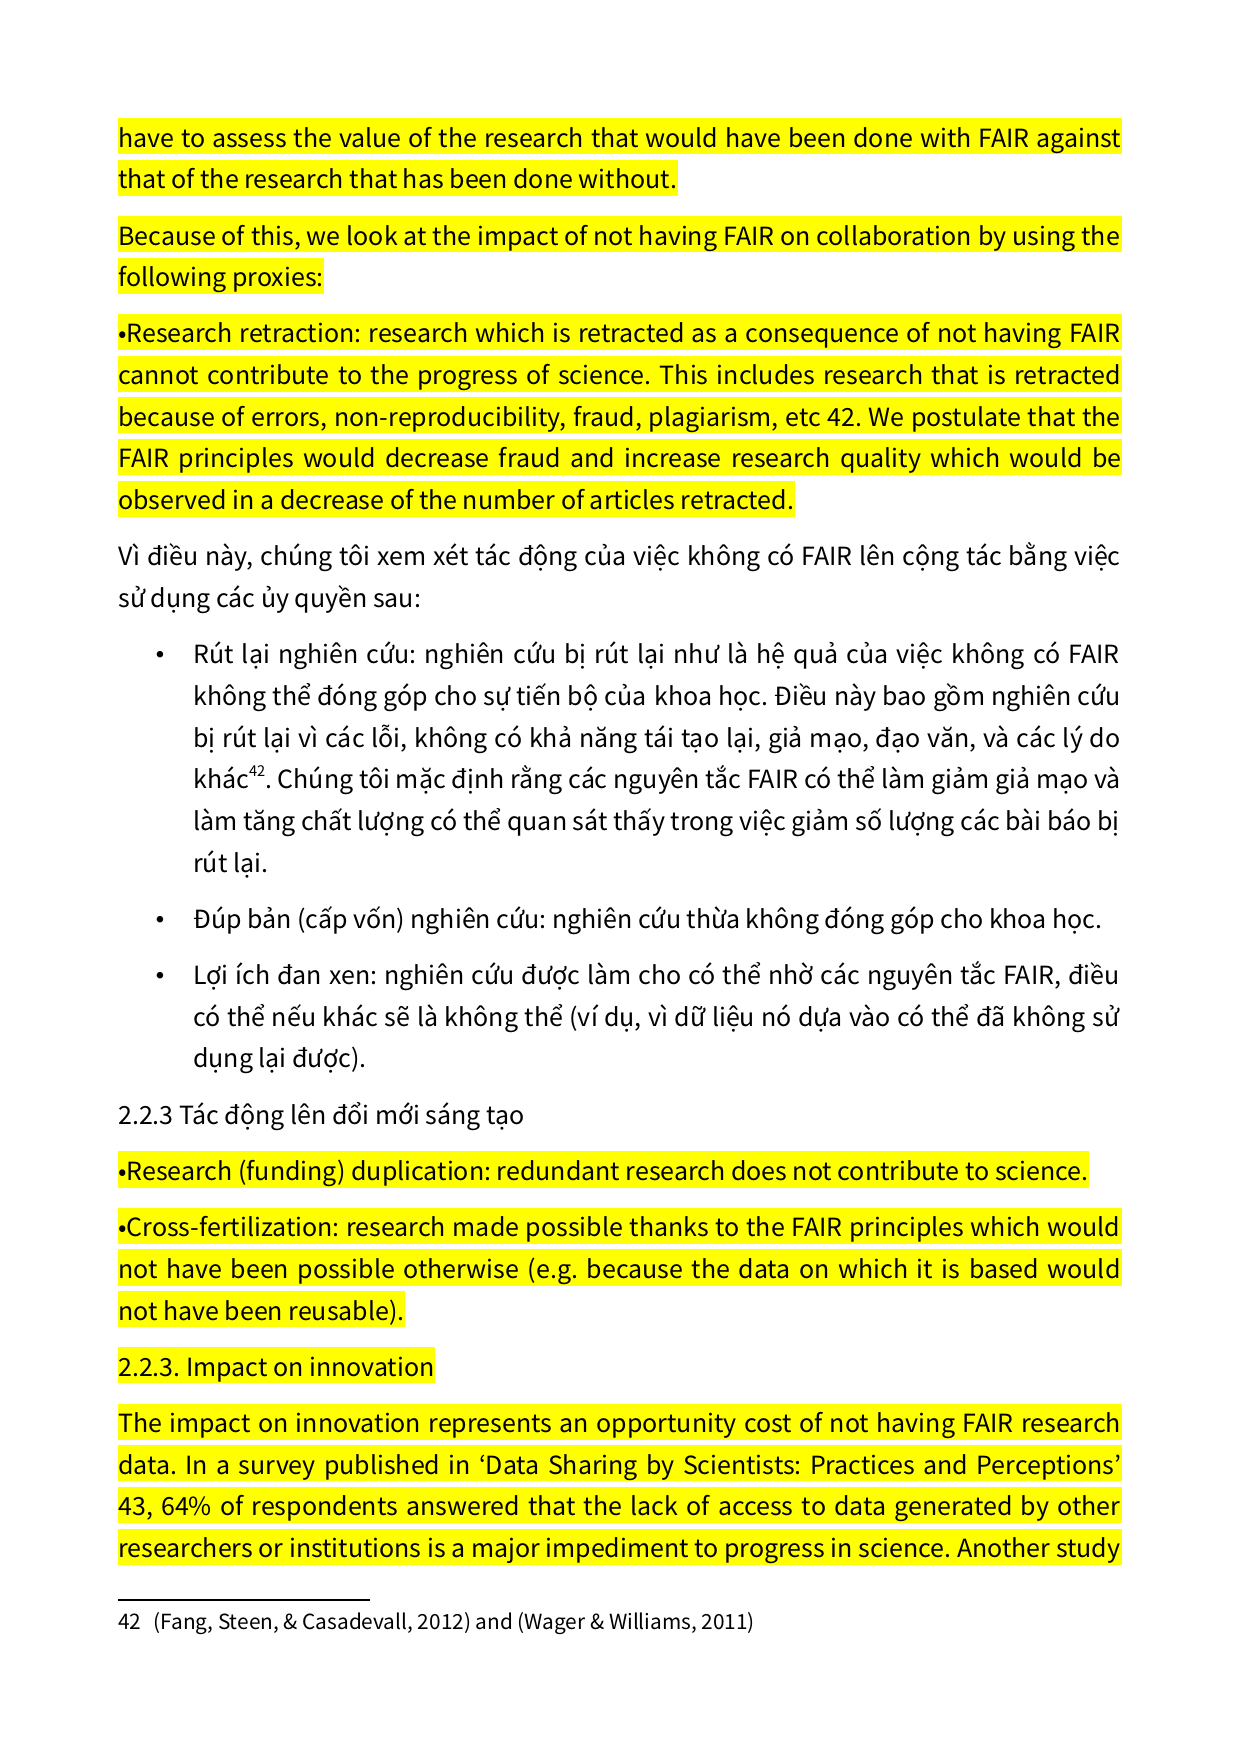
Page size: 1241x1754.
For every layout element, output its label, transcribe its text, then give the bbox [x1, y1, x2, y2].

text 2.2.3. Impact on innovation [118, 1347, 1122, 1383]
list (Fang, Steen, & Casadevall, 2012) and (Wager & Williams, 2011) [118, 1606, 1122, 1636]
text Because of this, we look at the impact of not having FAIR on collaboration by using the following proxies: [118, 216, 1122, 294]
text 2.2.3 Tác động lên đổi mới sáng tạo [118, 1095, 1122, 1131]
text •Research retraction: research which is retracted as a consequence of not having FAIR cannot contribute to the progress of science. This includes research that is retracted because of errors, non-reproducibility, fraud, plagiarism, etc 42. We postulate that the FAIR principles would decrease fraud and increase research quality which would be observed in a decrease of the number of articles retracted. [118, 314, 1122, 517]
text The impact on innovation represents an opportunity cost of not having FAIR research data. In a survey published in ‘Data Sharing by Scientists: Practices and Perceptions’ 43, 64% of respondents answered that the lack of access to data generated by other researchers or institutions is a major impediment to progress in science. Another study [118, 1403, 1122, 1565]
text •Cross-fertilization: research made possible thanks to the FAIR principles which would not have been possible otherwise (e.g. because the data on which it is based would not have been reusable). [118, 1208, 1122, 1327]
list Lợi ích đan xen: nghiên cứu được làm cho có thể nhờ các nguyên tắc FAIR, điều có thể nếu khác sẽ là không thể (ví dụ, vì dữ liệu nó dựa vào có thể đã không sử dụng lại được). [156, 956, 1122, 1075]
text •Research (funding) duplication: redundant research does not contribute to science. [118, 1151, 1122, 1188]
list Rút lại nghiên cứu: nghiên cứu bị rút lại như là hệ quả của việc không có FAIR không thể đóng góp cho sự tiến bộ của khoa học. Điều này bao gồm nghiên cứu bị rút lại vì các lỗi, không có khả năng tái tạo lại, giả mạo, đạo văn, và các lý do khác. Chúng tôi mặc định rằng các nguyên tắc FAIR có thể làm giảm giả mạo và làm tăng chất lượng có thể quan sát thấy trong việc giảm số lượng các bài báo bị rút lại. [156, 635, 1122, 879]
list Đúp bản (cấp vốn) nghiên cứu: nghiên cứu thừa không đóng góp cho khoa học. [156, 899, 1122, 936]
text Vì điều này, chúng tôi xem xét tác động của việc không có FAIR lên cộng tác bằng việc sử dụng các ủy quyền sau: [118, 537, 1122, 615]
text have to assess the value of the research that would have been done with FAIR against that of the research that has been done without. [118, 118, 1122, 196]
